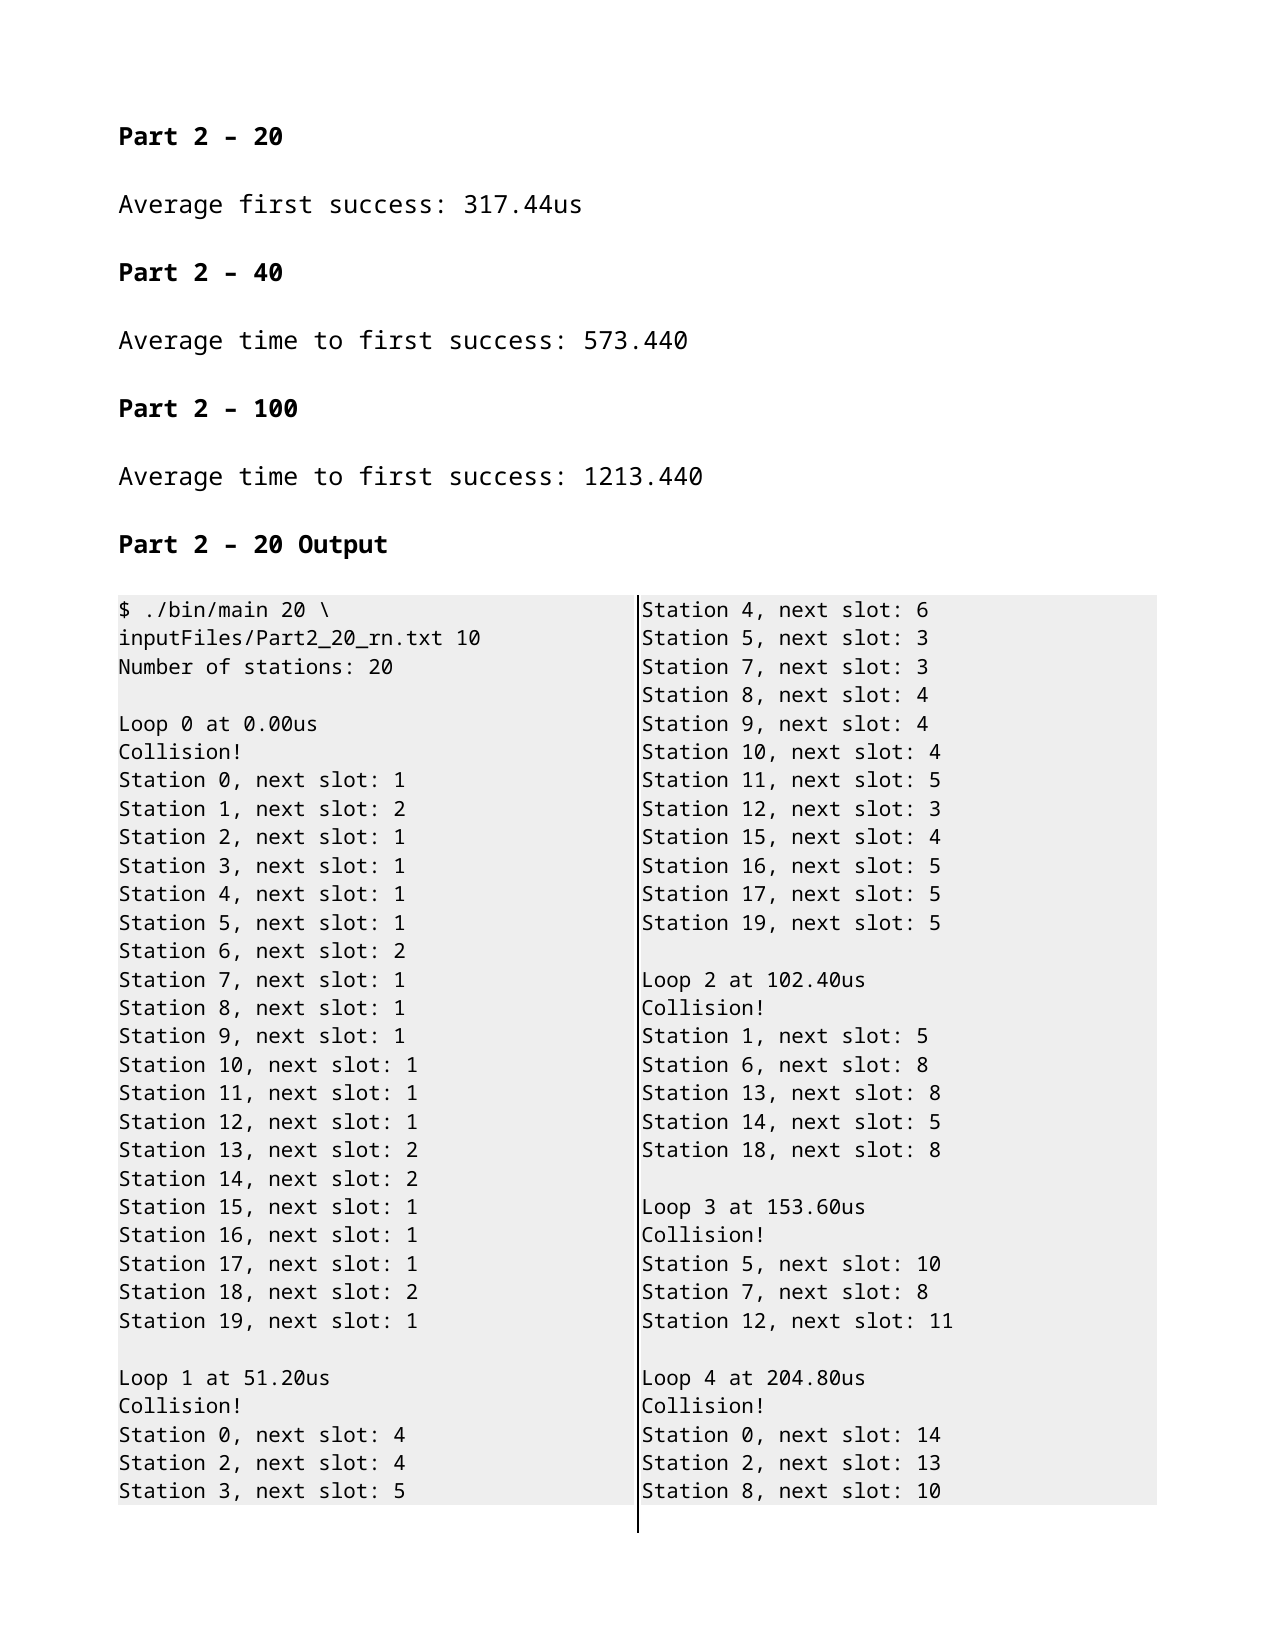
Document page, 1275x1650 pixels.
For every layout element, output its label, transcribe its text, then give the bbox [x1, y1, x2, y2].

text Average first success: 317.44us [118, 186, 1157, 220]
text Station 9, next slot: 4 [641, 709, 1157, 737]
text Station 1, next slot: 2 [118, 794, 634, 822]
text Station 12, next slot: 3 [641, 794, 1157, 822]
text Station 17, next slot: 5 [641, 879, 1157, 908]
text Station 1, next slot: 5 [641, 1022, 1157, 1050]
text Number of stations: 20 [118, 652, 634, 680]
text Station 14, next slot: 5 [641, 1107, 1157, 1135]
text Station 2, next slot: 13 [641, 1448, 1157, 1477]
text Station 18, next slot: 2 [118, 1277, 634, 1306]
text Station 12, next slot: 1 [118, 1107, 634, 1135]
text Collision! [641, 993, 1157, 1022]
text Station 15, next slot: 4 [641, 822, 1157, 851]
text Station 17, next slot: 1 [118, 1249, 634, 1277]
text Station 7, next slot: 8 [641, 1277, 1157, 1306]
text Station 2, next slot: 4 [118, 1448, 634, 1477]
text Station 11, next slot: 5 [641, 766, 1157, 794]
text Collision! [641, 1391, 1157, 1420]
text Station 16, next slot: 1 [118, 1221, 634, 1249]
text Average time to first success: 1213.440 [118, 459, 1157, 493]
text Collision! [118, 737, 634, 766]
text Part 2 – 40 [118, 254, 1157, 288]
text Station 5, next slot: 1 [118, 908, 634, 936]
text Part 2 – 100 [118, 391, 1157, 425]
text Station 8, next slot: 10 [641, 1477, 1157, 1505]
text inputFiles/Part2_20_rn.txt 10 [118, 623, 634, 652]
text Station 0, next slot: 4 [118, 1420, 634, 1448]
text Station 0, next slot: 1 [118, 766, 634, 794]
text Station 15, next slot: 1 [118, 1192, 634, 1221]
text Station 13, next slot: 8 [641, 1078, 1157, 1107]
text Station 0, next slot: 14 [641, 1420, 1157, 1448]
text Station 14, next slot: 2 [118, 1164, 634, 1192]
text Average time to first success: 573.440 [118, 322, 1157, 357]
text Station 6, next slot: 2 [118, 936, 634, 965]
text Station 4, next slot: 6 [641, 595, 1157, 623]
text Station 5, next slot: 10 [641, 1249, 1157, 1277]
text Station 7, next slot: 3 [641, 652, 1157, 680]
text Station 19, next slot: 1 [118, 1306, 634, 1334]
text Station 8, next slot: 4 [641, 680, 1157, 709]
text Station 11, next slot: 1 [118, 1078, 634, 1107]
text Station 3, next slot: 1 [118, 851, 634, 879]
text Part 2 – 20 Output [118, 527, 1157, 561]
text Loop 2 at 102.40us [641, 965, 1157, 993]
text Station 9, next slot: 1 [118, 1022, 634, 1050]
text Station 19, next slot: 5 [641, 908, 1157, 936]
text Station 6, next slot: 8 [641, 1050, 1157, 1078]
text Collision! [118, 1391, 634, 1420]
text Station 18, next slot: 8 [641, 1135, 1157, 1164]
text Station 13, next slot: 2 [118, 1135, 634, 1164]
text Station 10, next slot: 1 [118, 1050, 634, 1078]
text $ ./bin/main 20 \ [118, 595, 634, 623]
text Collision! [641, 1221, 1157, 1249]
text Station 3, next slot: 5 [118, 1477, 634, 1505]
text Station 12, next slot: 11 [641, 1306, 1157, 1334]
text Part 2 – 20 [118, 118, 1157, 152]
text Loop 4 at 204.80us [641, 1363, 1157, 1391]
text Loop 3 at 153.60us [641, 1192, 1157, 1221]
text Loop 0 at 0.00us [118, 709, 634, 737]
text Station 8, next slot: 1 [118, 993, 634, 1022]
text Station 10, next slot: 4 [641, 737, 1157, 766]
text Station 5, next slot: 3 [641, 623, 1157, 652]
text Station 2, next slot: 1 [118, 822, 634, 851]
text Station 4, next slot: 1 [118, 879, 634, 908]
text Station 7, next slot: 1 [118, 965, 634, 993]
text Loop 1 at 51.20us [118, 1363, 634, 1391]
text Station 16, next slot: 5 [641, 851, 1157, 879]
